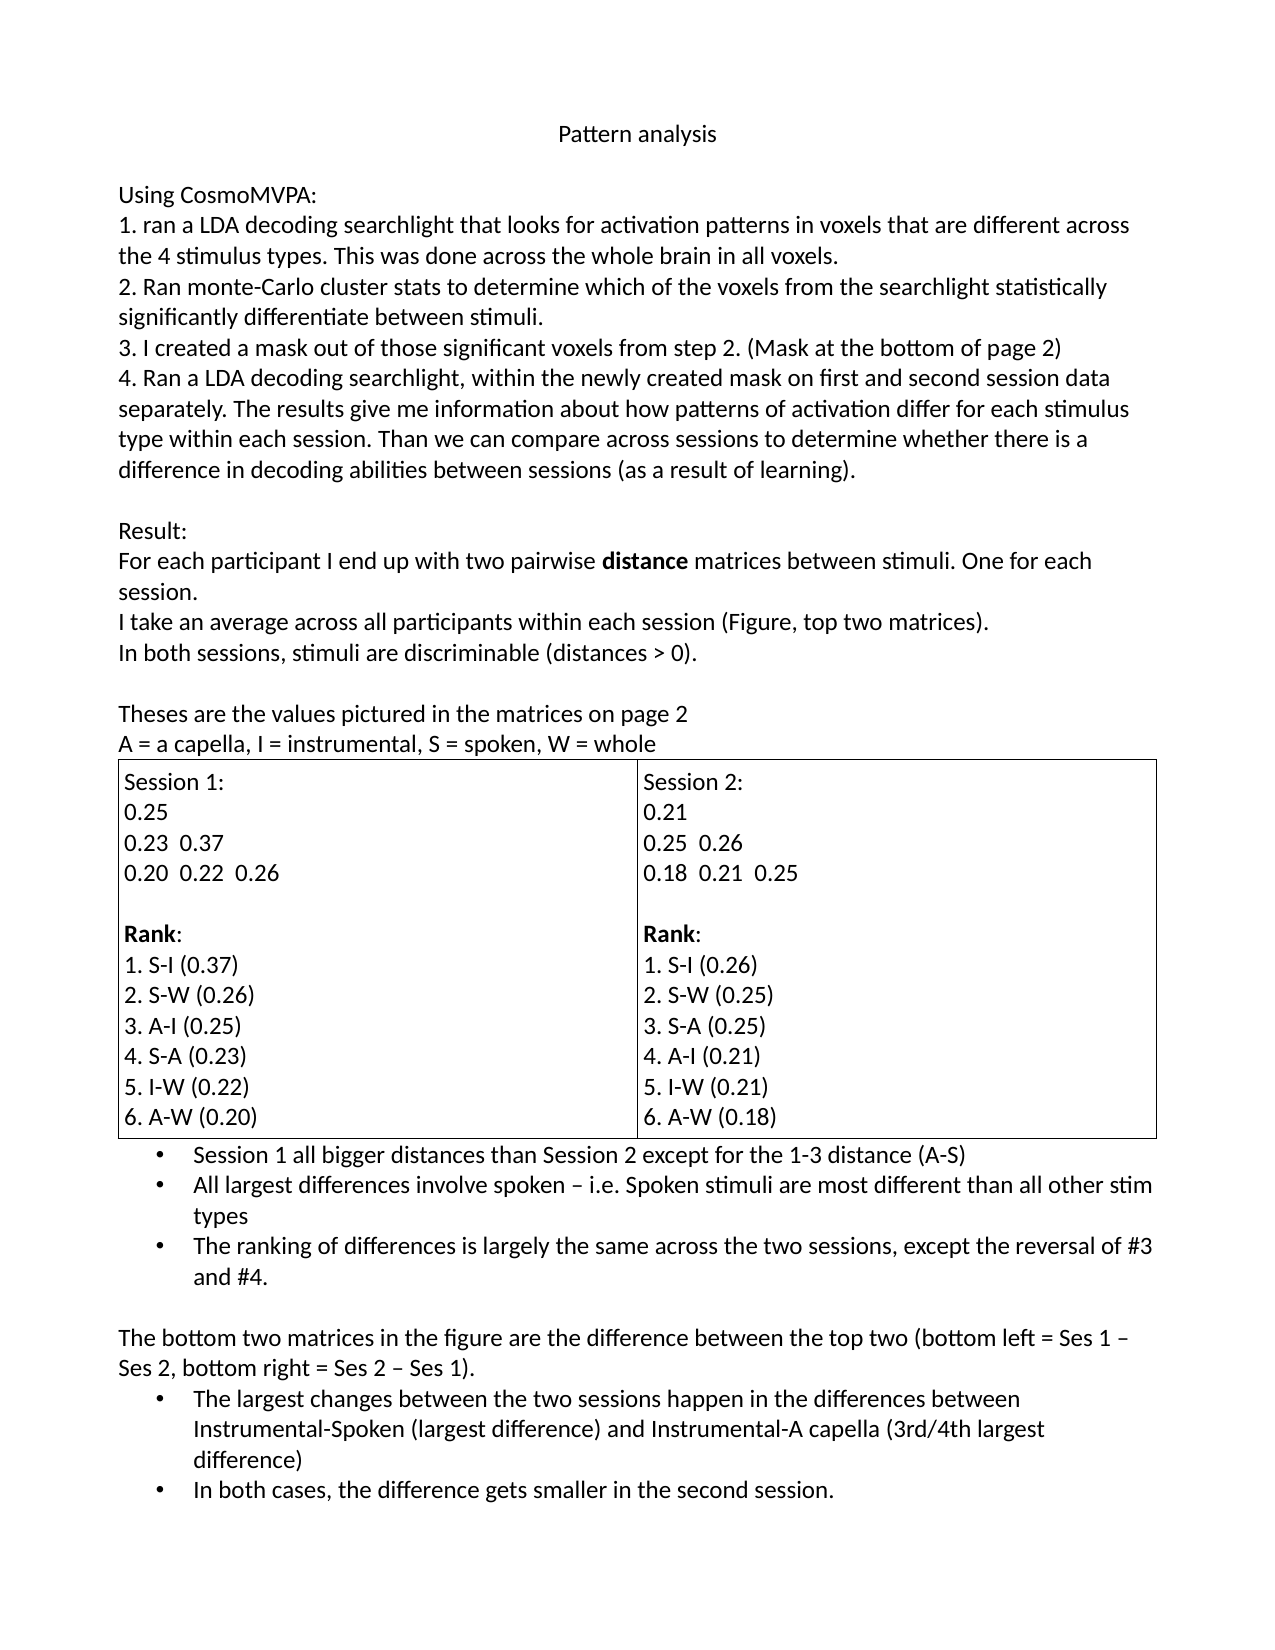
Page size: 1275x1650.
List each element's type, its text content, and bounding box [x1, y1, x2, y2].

list Session 1 all bigger distances than Session 2 except for the 1-3 distance (A-S) [156, 1139, 1157, 1169]
text 2. Ran monte-Carlo cluster stats to determine which of the voxels from the searchlight statistically significantly differentiate between stimuli. [118, 271, 1157, 332]
list The largest changes between the two sessions happen in the differences between Instrumental-Spoken (largest difference) and Instrumental-A capella (3rd/4th largest difference) [156, 1383, 1157, 1474]
table_header Session 2: 0.21 0.25 0.26 0.18 0.21 0.25 Rank: 1. S-I (0.26) 2. S-W (0.25) 3. S-A (0.25) 4. A-I (0.21) 5. I-W (0.21) 6. A-W (0.18) [638, 760, 1156, 1138]
text I take an average across all participants within each session (Figure, top two matrices). [118, 606, 1157, 637]
text 3. I created a mask out of those significant voxels from step 2. (Mask at the bottom of page 2) [118, 332, 1157, 362]
text Pattern analysis [118, 118, 1157, 149]
text 1. ran a LDA decoding searchlight that looks for activation patterns in voxels that are different across the 4 stimulus types. This was done across the whole brain in all voxels. [118, 210, 1157, 271]
text 4. Ran a LDA decoding searchlight, within the newly created mask on first and second session data separately. The results give me information about how patterns of activation differ for each stimulus type within each session. Than we can compare across sessions to determine whether there is a difference in decoding abilities between sessions (as a result of learning). [118, 362, 1157, 484]
text A = a capella, I = instrumental, S = spoken, W = whole [118, 728, 1157, 759]
table_header Session 1: 0.25 0.23 0.37 0.20 0.22 0.26 Rank: 1. S-I (0.37) 2. S-W (0.26) 3. A-I (0.25) 4. S-A (0.23) 5. I-W (0.22) 6. A-W (0.20) [119, 760, 637, 1138]
text Theses are the values pictured in the matrices on page 2 [118, 698, 1157, 728]
list The ranking of differences is largely the same across the two sessions, except the reversal of #3 and #4. [156, 1230, 1157, 1291]
list All largest differences involve spoken – i.e. Spoken stimuli are most different than all other stim types [156, 1169, 1157, 1230]
list In both cases, the difference gets smaller in the second session. [156, 1474, 1157, 1505]
text The bottom two matrices in the figure are the difference between the top two (bottom left = Ses 1 – Ses 2, bottom right = Ses 2 – Ses 1). [118, 1322, 1157, 1383]
text For each participant I end up with two pairwise distance matrices between stimuli. One for each session. [118, 545, 1157, 606]
text In both sessions, stimuli are discriminable (distances > 0). [118, 637, 1157, 667]
text Result: [118, 515, 1157, 545]
text Using CosmoMVPA: [118, 179, 1157, 210]
